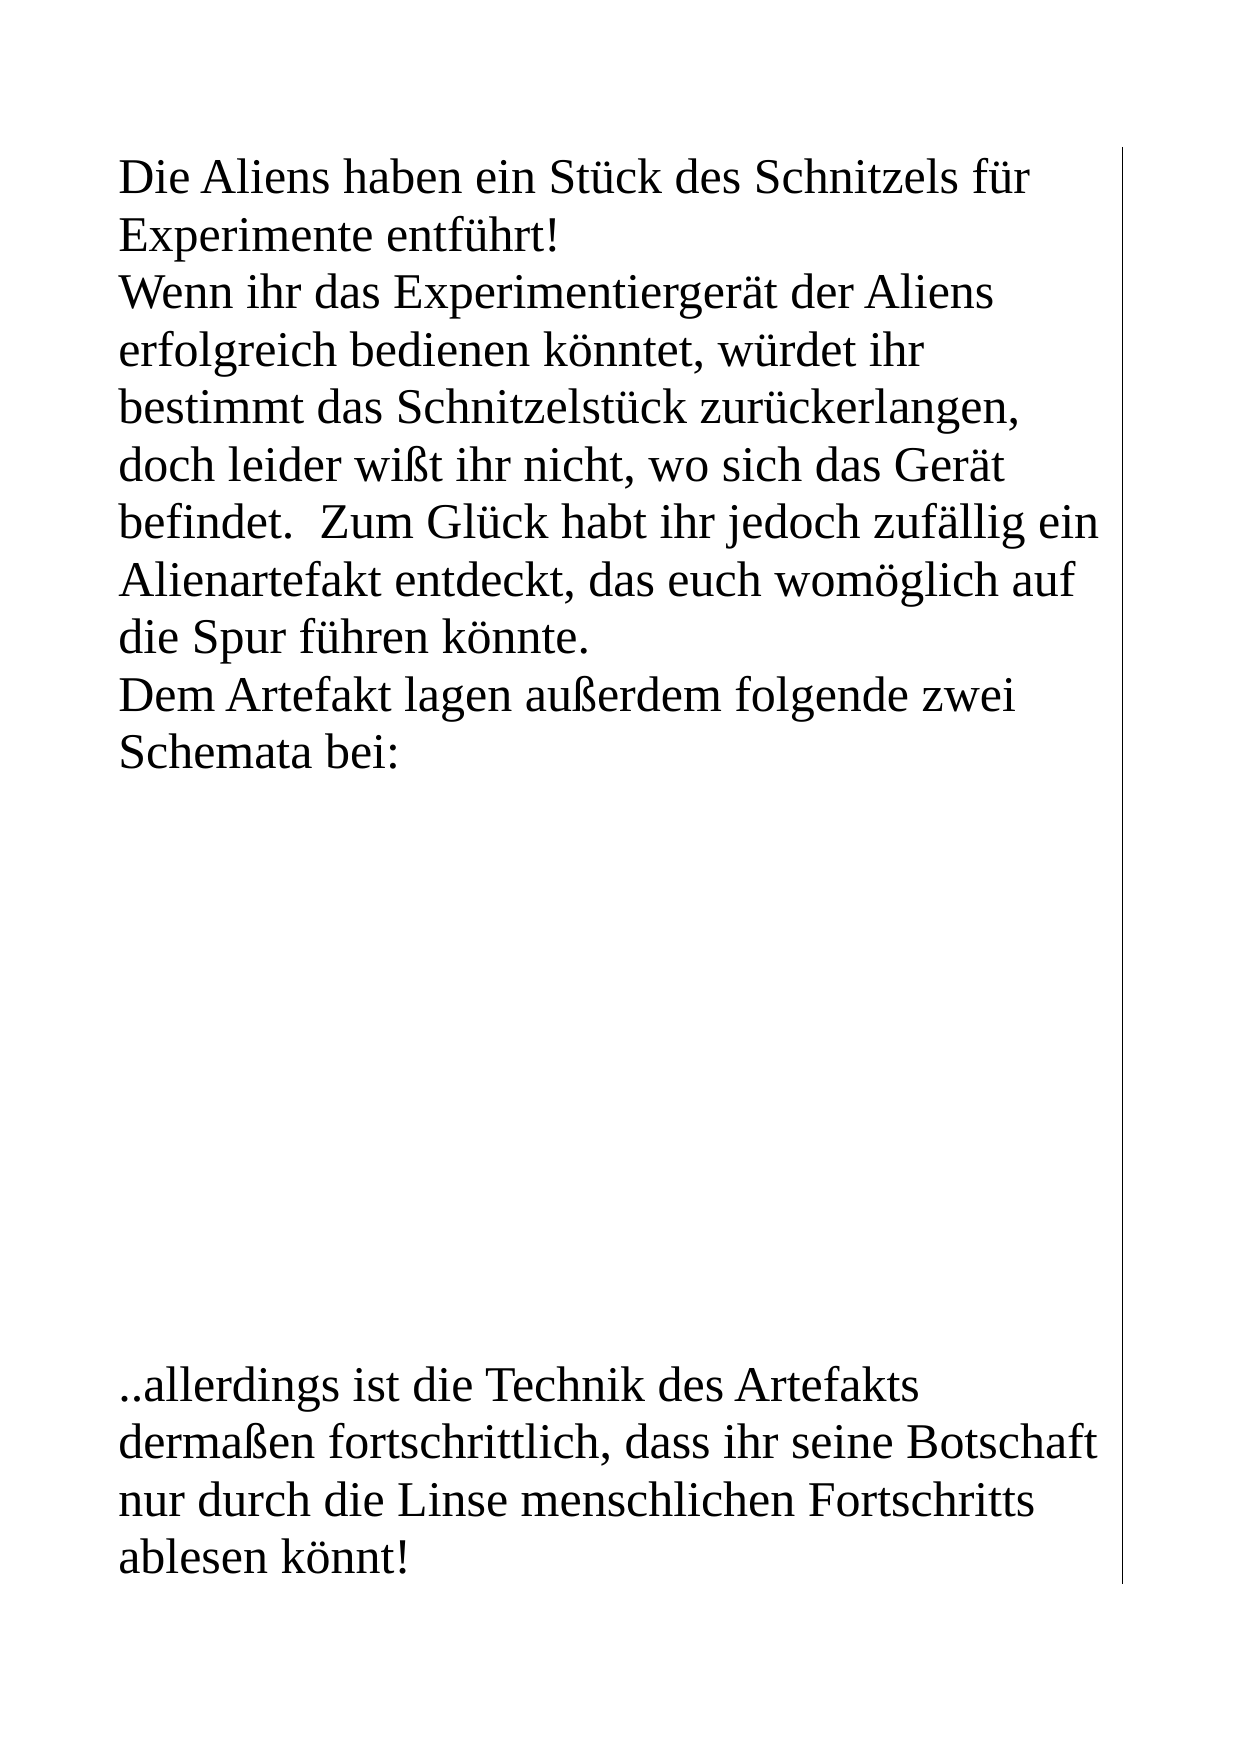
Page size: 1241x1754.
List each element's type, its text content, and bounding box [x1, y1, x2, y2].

text Dem Artefakt lagen außerdem folgende zwei Schemata bei: [118, 664, 1122, 779]
text ..allerdings ist die Technik des Artefakts dermaßen fortschrittlich, dass ihr seine Botschaft nur durch die Linse menschlichen Fortschritts ablesen könnt! [118, 1354, 1122, 1584]
text Wenn ihr das Experimentiergerät der Aliens erfolgreich bedienen könntet, würdet ihr bestimmt das Schnitzelstück zurückerlangen, doch leider wißt ihr nicht, wo sich das Gerät befindet. Zum Glück habt ihr jedoch zufällig ein Alienartefakt entdeckt, das euch womöglich auf die Spur führen könnte. [118, 262, 1122, 664]
text Die Aliens haben ein Stück des Schnitzels für Experimente entführt! [118, 147, 1122, 262]
